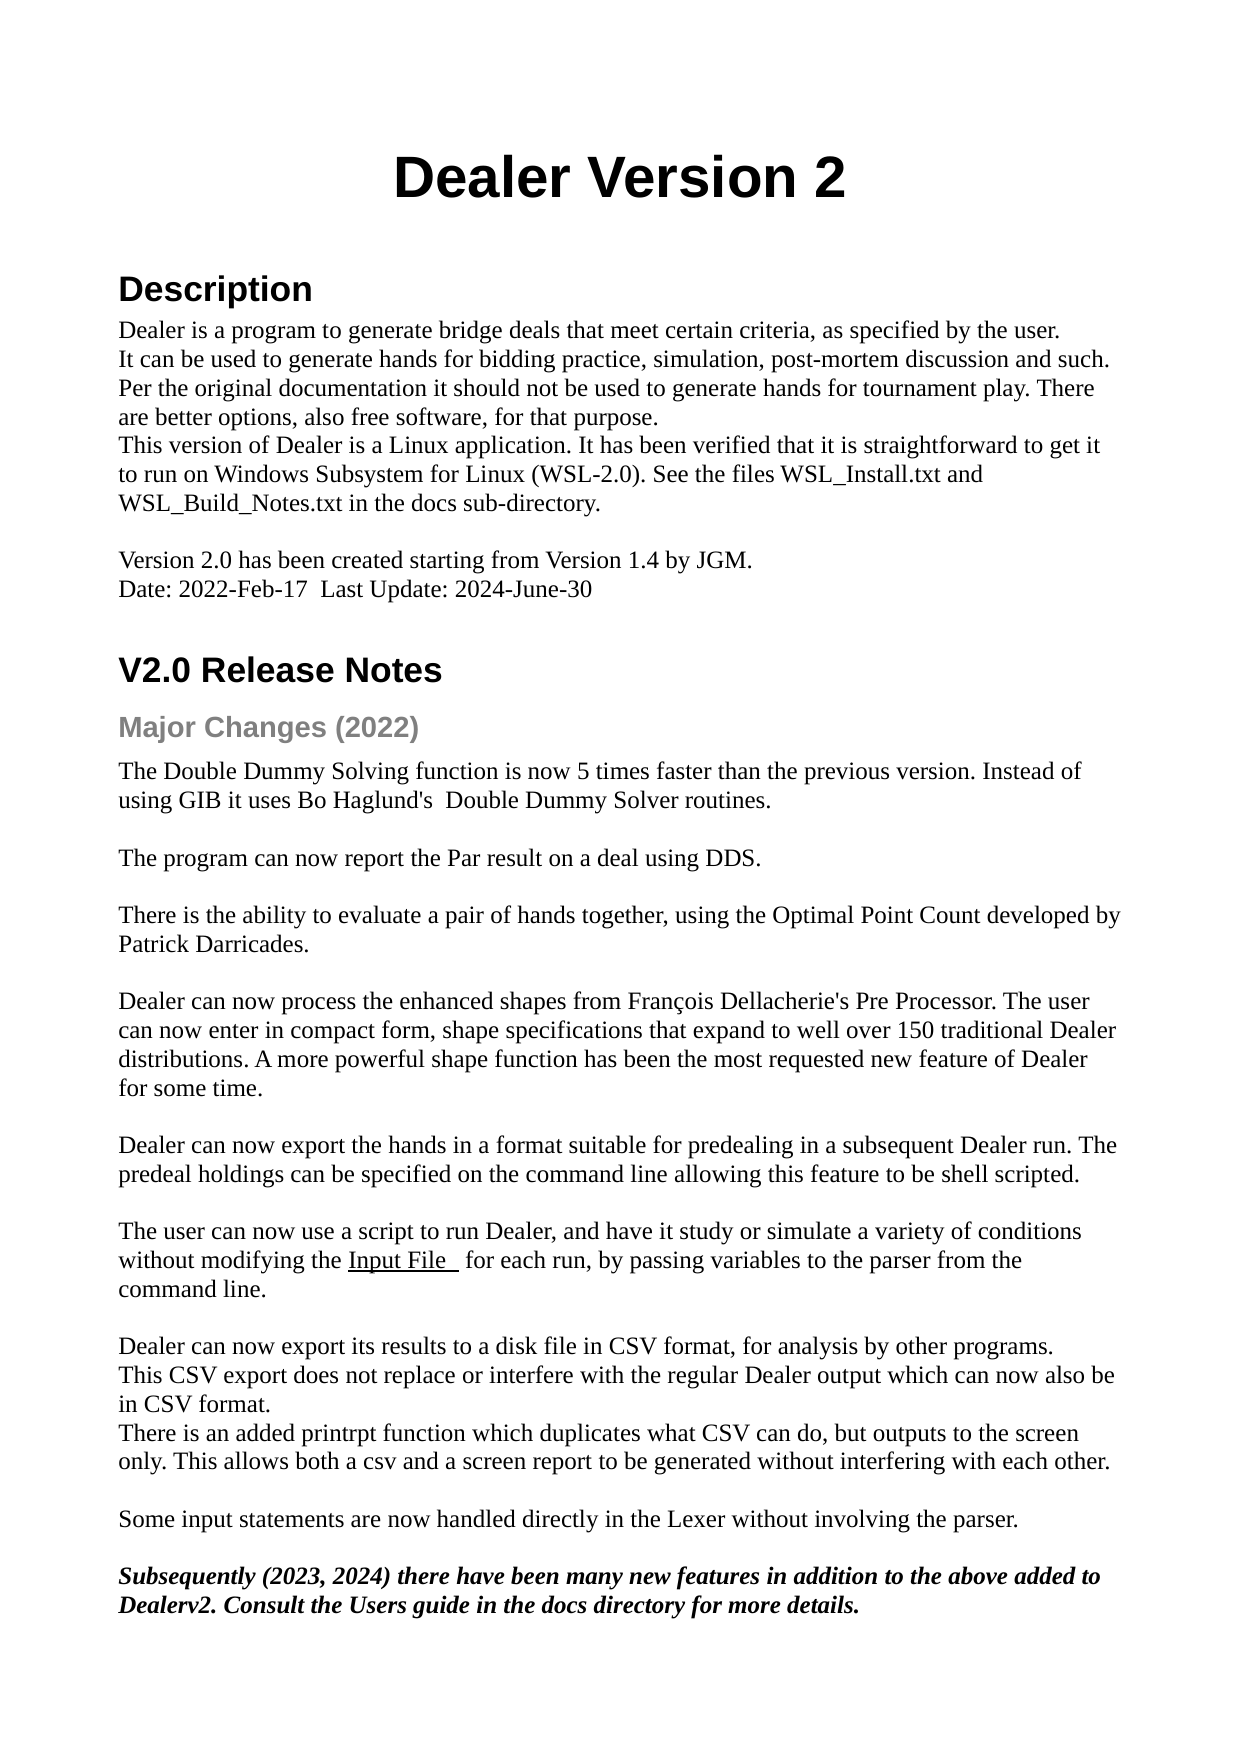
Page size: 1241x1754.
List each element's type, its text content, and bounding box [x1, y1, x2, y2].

text Dealer can now process the enhanced shapes from François Dellacherie's Pre Processor. The user can now enter in compact form, shape specifications that expand to well over 150 traditional Dealer distributions. A more powerful shape function has been the most requested new feature of Dealer for some time. [118, 986, 1122, 1101]
text Dealer is a program to generate bridge deals that meet certain criteria, as specified by the user. [118, 316, 1122, 344]
text The user can now use a script to run Dealer, and have it study or simulate a variety of conditions without modifying the Input File for each run, by passing variables to the parser from the command line. [118, 1216, 1122, 1303]
text Some input statements are now handled directly in the Lexer without involving the parser. [118, 1504, 1122, 1533]
subtitle Description [118, 268, 1122, 309]
text Subsequently (2023, 2024) there have been many new features in addition to the above added to Dealerv2. Consult the Users guide in the docs directory for more details. [118, 1561, 1122, 1619]
text Version 2.0 has been created starting from Version 1.4 by JGM. [118, 546, 1122, 574]
text Date: 2022-Feb-17 Last Update: 2024-June-30 [118, 574, 1122, 603]
text Dealer can now export its results to a disk file in CSV format, for analysis by other programs. [118, 1331, 1122, 1360]
text The Double Dummy Solving function is now 5 times faster than the previous version. Instead of using GIB it uses Bo Haglund's Double Dummy Solver routines. [118, 756, 1122, 814]
title Dealer Version 2 [118, 143, 1122, 210]
subtitle Major Changes (2022) [118, 710, 1122, 744]
text There is an added printrpt function which duplicates what CSV can do, but outputs to the screen only. This allows both a csv and a screen report to be generated without interfering with each other. [118, 1418, 1122, 1475]
text It can be used to generate hands for bidding practice, simulation, post-mortem discussion and such. Per the original documentation it should not be used to generate hands for tournament play. There are better options, also free software, for that purpose. [118, 344, 1122, 431]
text This version of Dealer is a Linux application. It has been verified that it is straightforward to get it to run on Windows Subsystem for Linux (WSL-2.0). See the files WSL_Install.txt and WSL_Build_Notes.txt in the docs sub-directory. [118, 431, 1122, 517]
subtitle V2.0 Release Notes [118, 649, 1122, 689]
text The program can now report the Par result on a deal using DDS. [118, 843, 1122, 871]
text There is the ability to evaluate a pair of hands together, using the Optimal Point Count developed by Patrick Darricades. [118, 900, 1122, 958]
text Dealer can now export the hands in a format suitable for predealing in a subsequent Dealer run. The predeal holdings can be specified on the command line allowing this feature to be shell scripted. [118, 1130, 1122, 1188]
text This CSV export does not replace or interfere with the regular Dealer output which can now also be in CSV format. [118, 1360, 1122, 1418]
